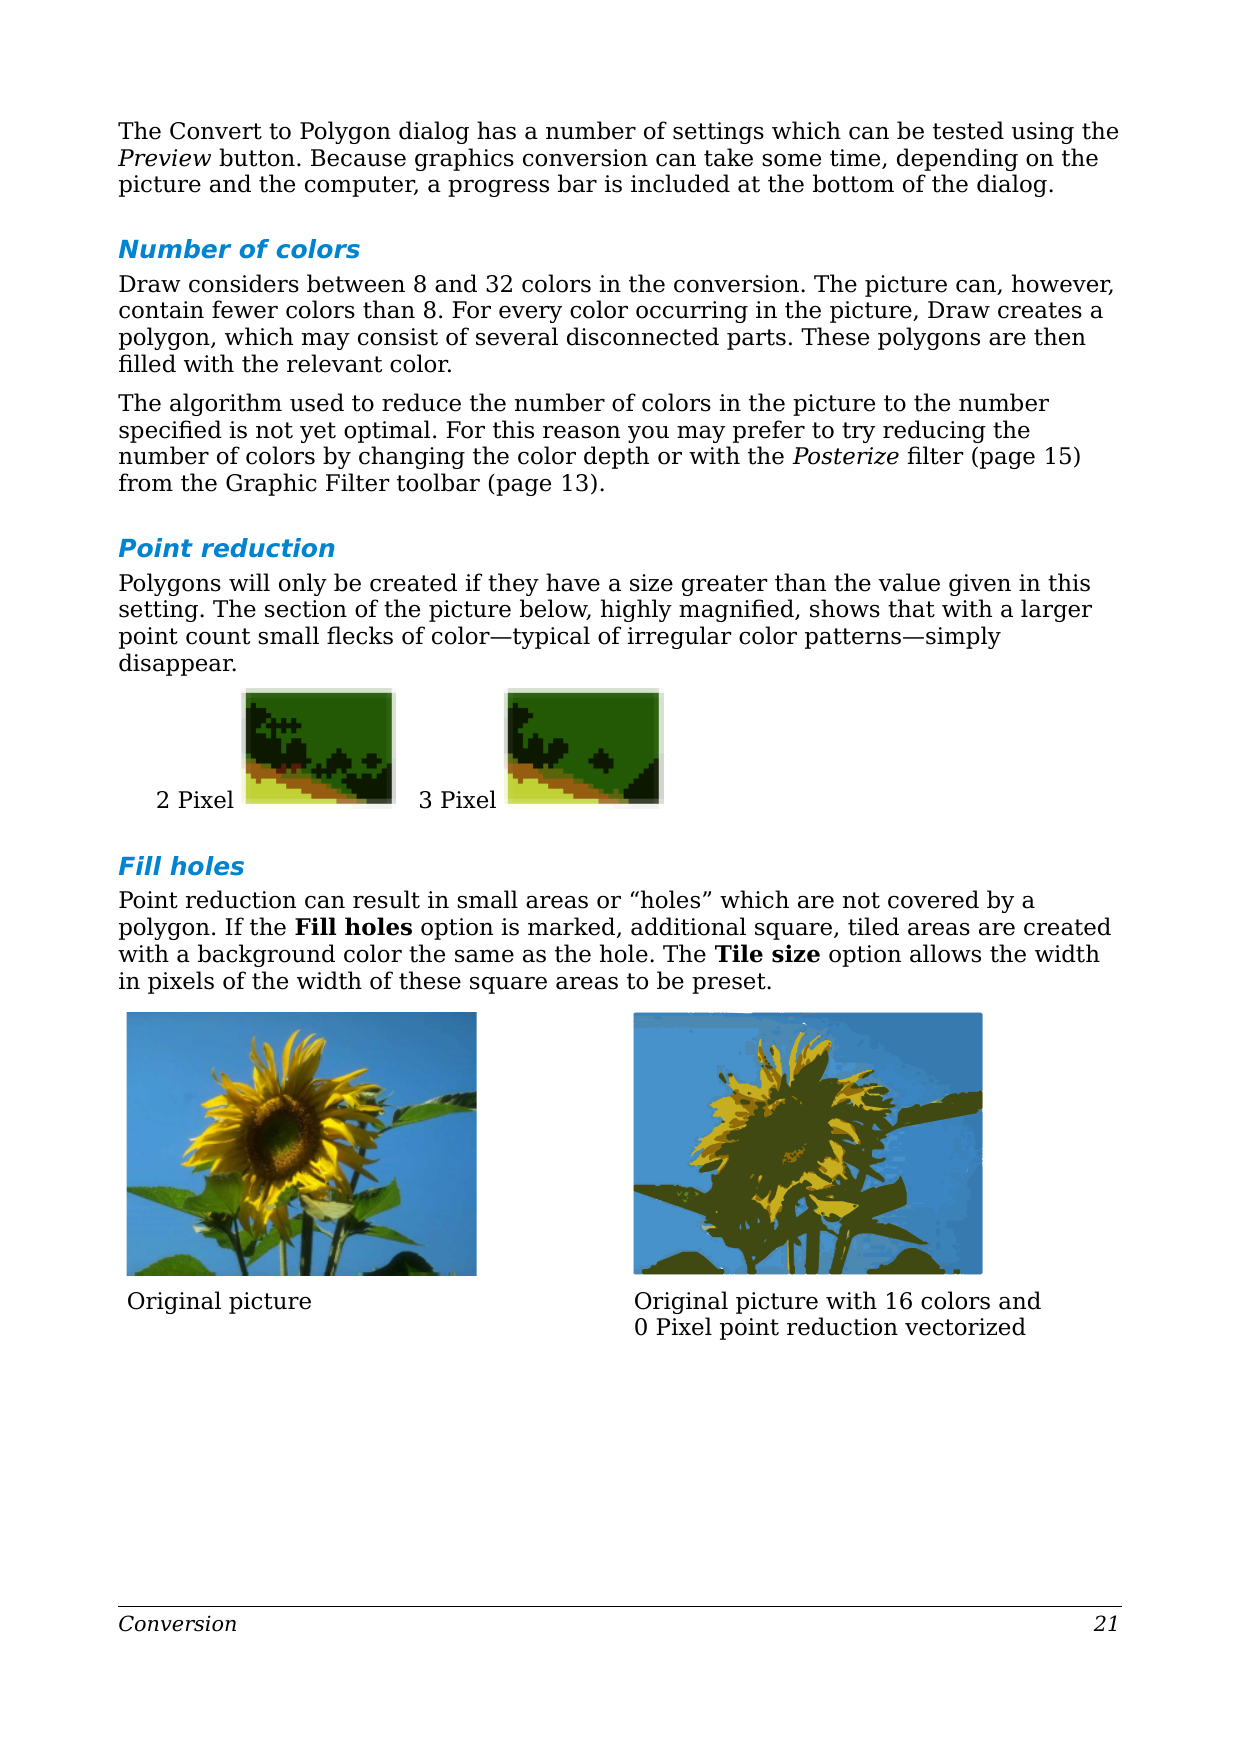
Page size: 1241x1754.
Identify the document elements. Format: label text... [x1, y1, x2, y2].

text Point reduction can result in small areas or “holes” which are not covered by a polygon. If the Fill holes option is marked, additional square, tiled areas are created with a background color the same as the hole. The Tile size option allows the width in pixels of the width of these square areas to be preset. [118, 887, 1122, 994]
picture [241, 688, 397, 809]
text 2 Pixel 3 Pixel [156, 689, 1122, 814]
table_header Original picture with 16 colors and 0 Pixel point reduction vectorized [628, 1007, 1122, 1363]
subtitle Fill holes [118, 852, 1122, 881]
text Polygons will only be created if they have a size greater than the value given in this setting. The section of the picture below, highly magnified, shows that with a larger point count small flecks of color—typical of irregular color patterns—simply disappear. [118, 570, 1122, 676]
table_header Original picture [121, 1007, 628, 1363]
text Draw considers between 8 and 32 colors in the conversion. The picture can, however, contain fewer colors than 8. For every color occurring in the picture, Draw creates a polygon, which may consist of several disconnected parts. These polygons are then filled with the relevant color. [118, 271, 1122, 378]
picture [126, 1012, 477, 1276]
picture [503, 688, 664, 809]
text The algorithm used to reduce the number of colors in the picture to the number specified is not yet optimal. For this reason you may prefer to try reducing the number of colors by changing the color depth or with the Posterize filter (page 15) from the Graphic Filter toolbar (page 13). [118, 390, 1122, 497]
subtitle Point reduction [118, 534, 1122, 563]
text The Convert to Polygon dialog has a number of settings which can be tested using the Preview button. Because graphics conversion can take some time, depending on the picture and the computer, a progress bar is included at the bottom of the dialog. [118, 118, 1122, 198]
subtitle Number of colors [118, 236, 1122, 265]
